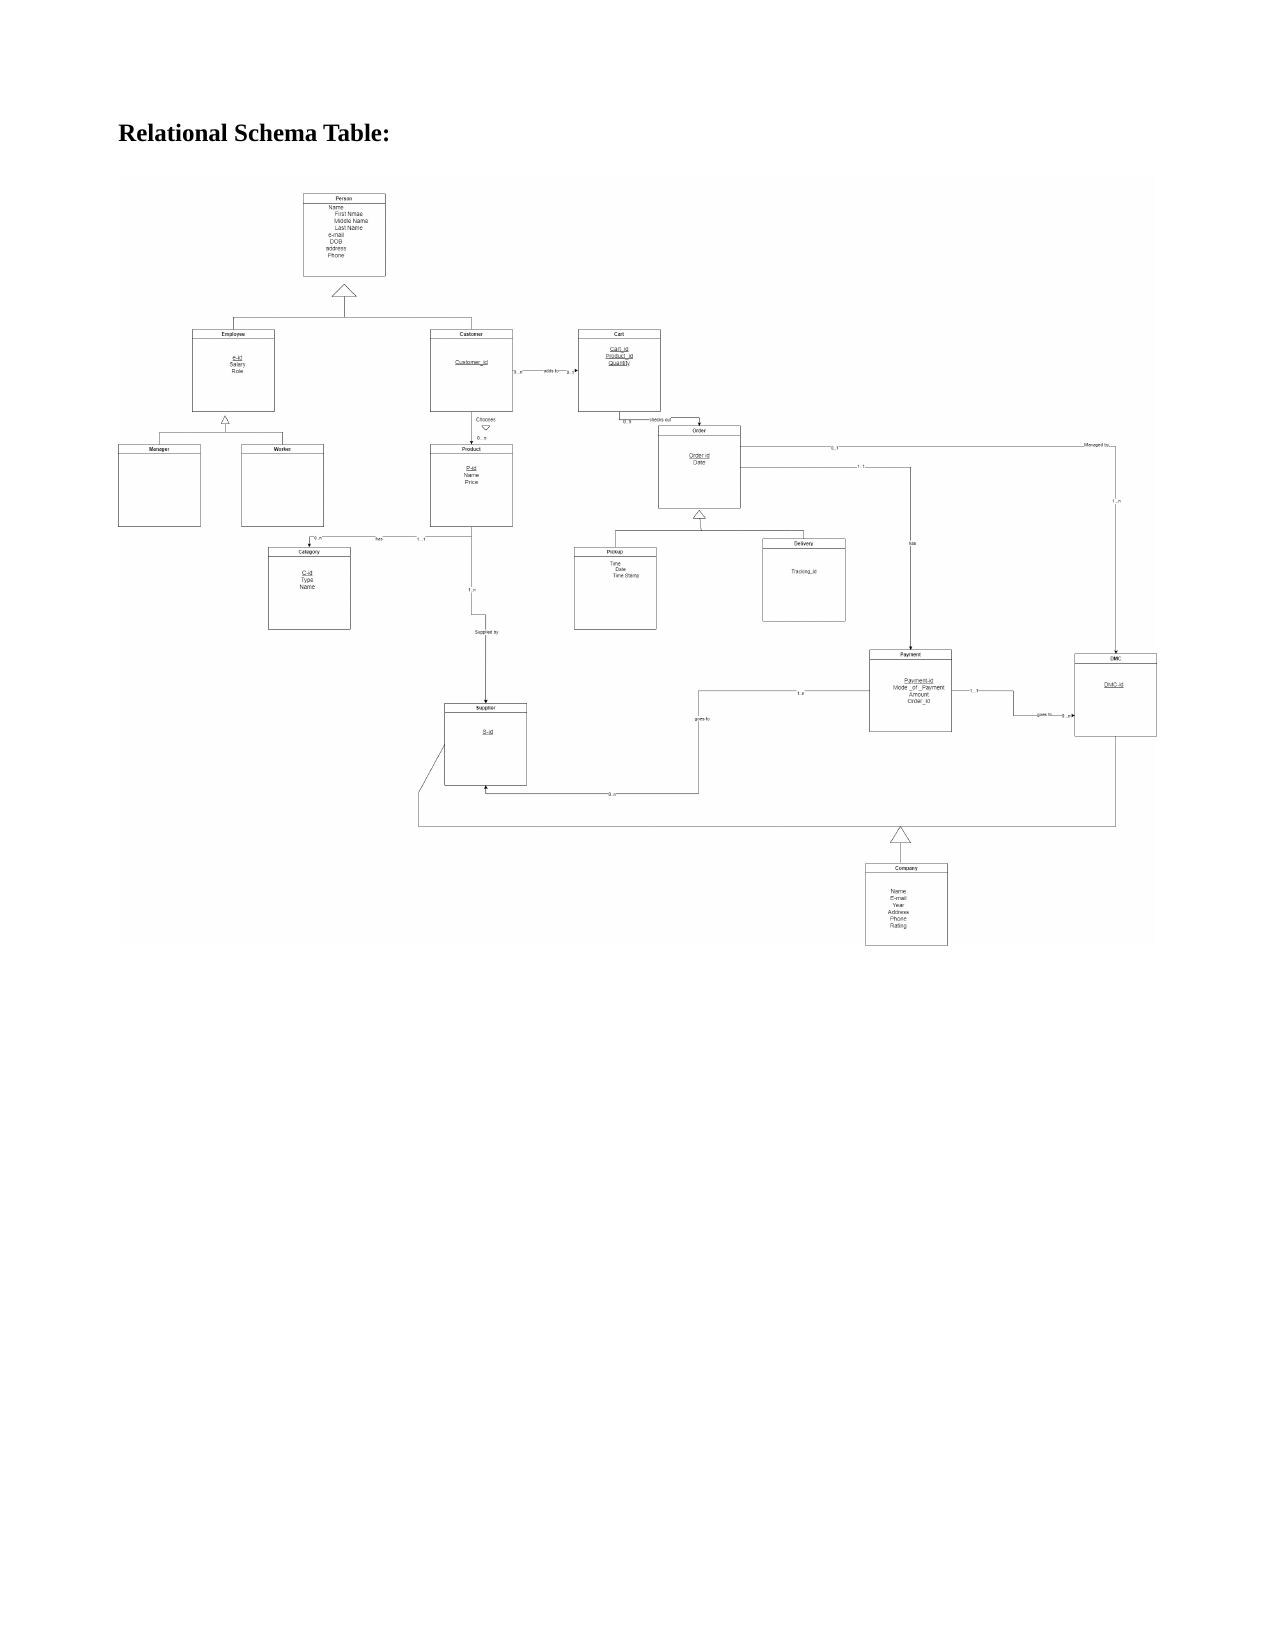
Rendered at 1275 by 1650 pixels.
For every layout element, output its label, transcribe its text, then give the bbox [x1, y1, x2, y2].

picture [118, 175, 1157, 946]
text Relational Schema Table: [118, 118, 1157, 147]
